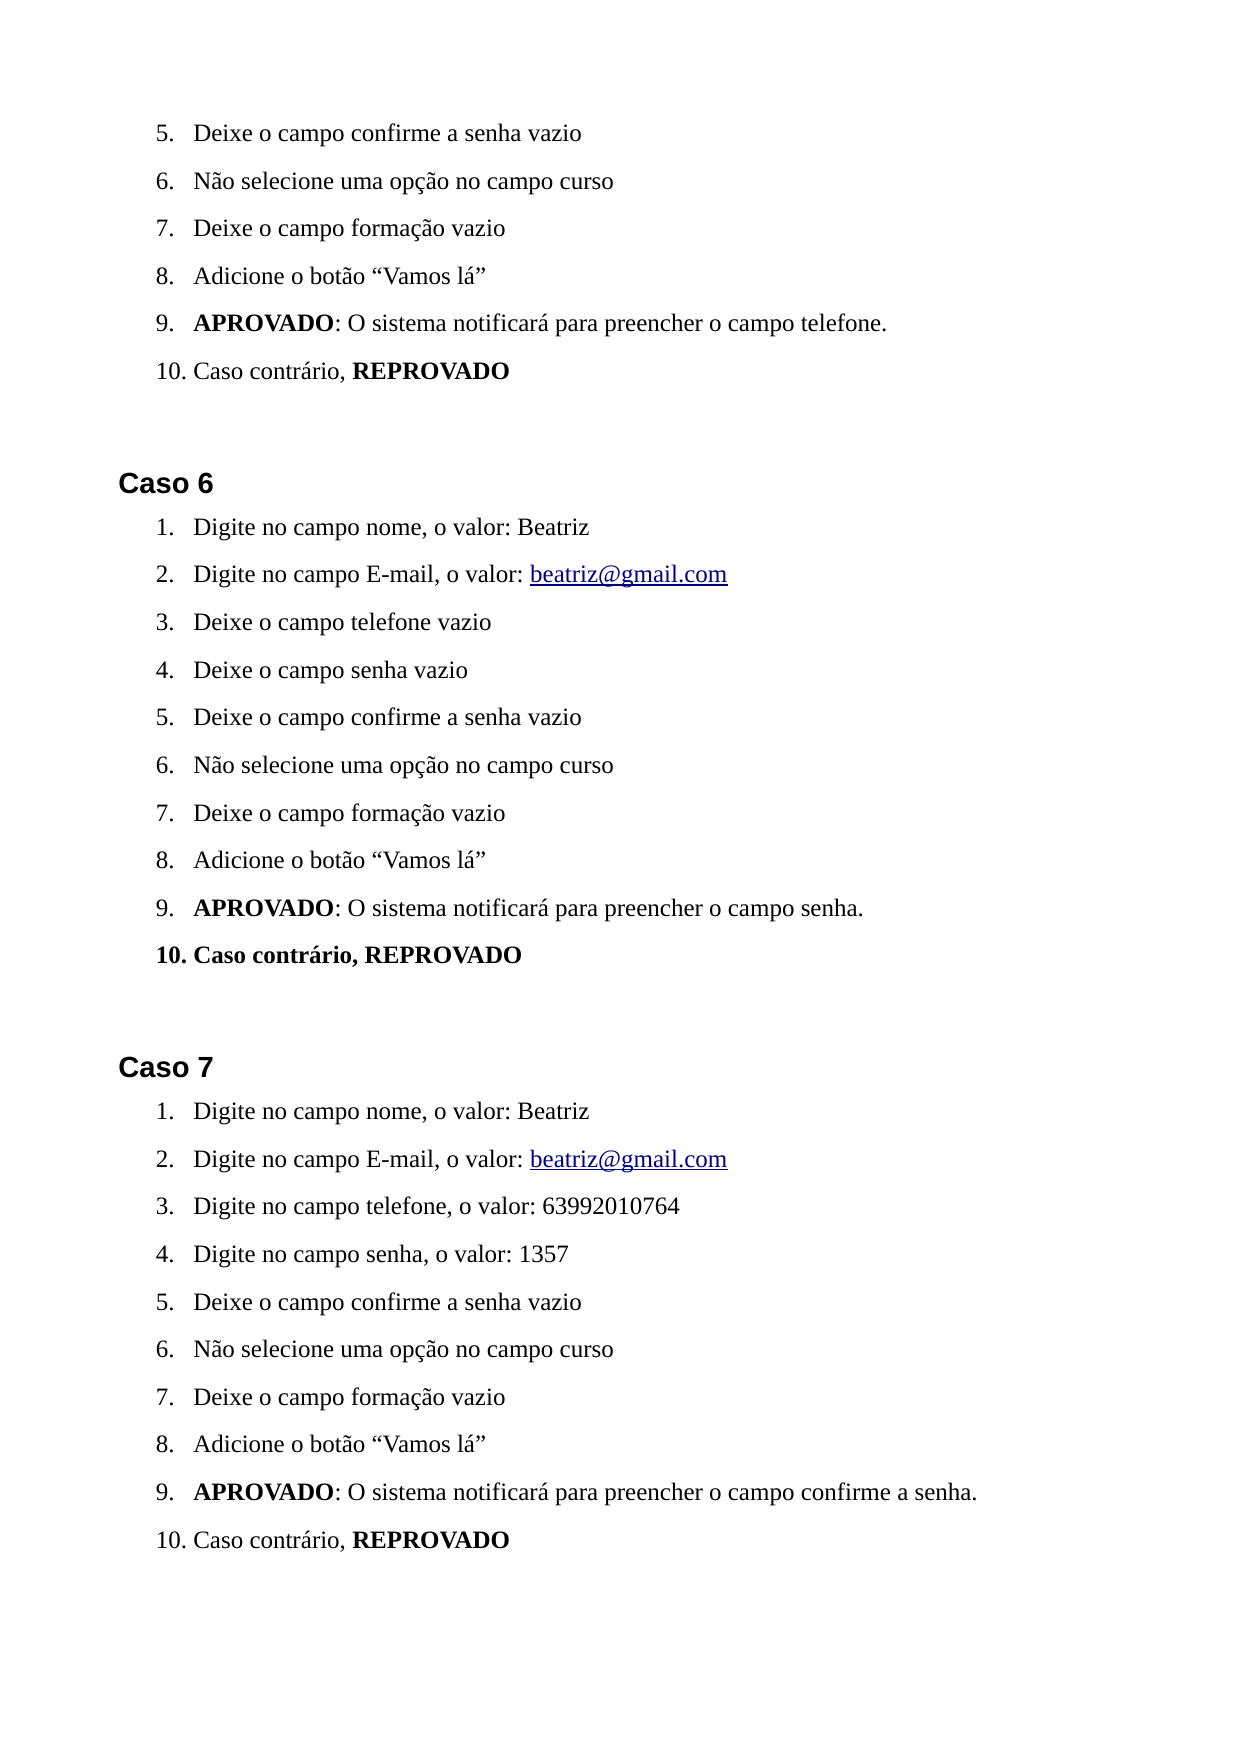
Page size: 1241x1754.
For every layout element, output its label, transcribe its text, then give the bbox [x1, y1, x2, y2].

list Digite no campo E-mail, o valor: beatriz@gmail.com [156, 1144, 1122, 1173]
list APROVADO: O sistema notificará para preencher o campo telefone. [156, 308, 1122, 337]
list Deixe o campo confirme a senha vazio [156, 702, 1122, 731]
list Caso contrário, REPROVADO [156, 356, 1122, 385]
list Não selecione uma opção no campo curso [156, 166, 1122, 194]
list Deixe o campo formação vazio [156, 1382, 1122, 1411]
list Adicione o botão “Vamos lá” [156, 261, 1122, 290]
list Deixe o campo confirme a senha vazio [156, 118, 1122, 147]
list APROVADO: O sistema notificará para preencher o campo senha. [156, 893, 1122, 922]
subtitle Caso 7 [118, 1050, 1122, 1084]
list Deixe o campo confirme a senha vazio [156, 1287, 1122, 1315]
list Deixe o campo senha vazio [156, 655, 1122, 683]
list Não selecione uma opção no campo curso [156, 1334, 1122, 1363]
list Caso contrário, REPROVADO [156, 940, 1122, 969]
list Deixe o campo formação vazio [156, 798, 1122, 826]
list Caso contrário, REPROVADO [156, 1525, 1122, 1553]
list Não selecione uma opção no campo curso [156, 750, 1122, 779]
subtitle Caso 6 [118, 466, 1122, 499]
list Adicione o botão “Vamos lá” [156, 1429, 1122, 1458]
list Digite no campo nome, o valor: Beatriz [156, 512, 1122, 541]
list APROVADO: O sistema notificará para preencher o campo confirme a senha. [156, 1477, 1122, 1506]
list Digite no campo senha, o valor: 1357 [156, 1239, 1122, 1268]
list Digite no campo E-mail, o valor: beatriz@gmail.com [156, 559, 1122, 588]
list Adicione o botão “Vamos lá” [156, 845, 1122, 874]
list Deixe o campo telefone vazio [156, 607, 1122, 636]
list Deixe o campo formação vazio [156, 213, 1122, 242]
list Digite no campo nome, o valor: Beatriz [156, 1096, 1122, 1125]
list Digite no campo telefone, o valor: 63992010764 [156, 1191, 1122, 1220]
